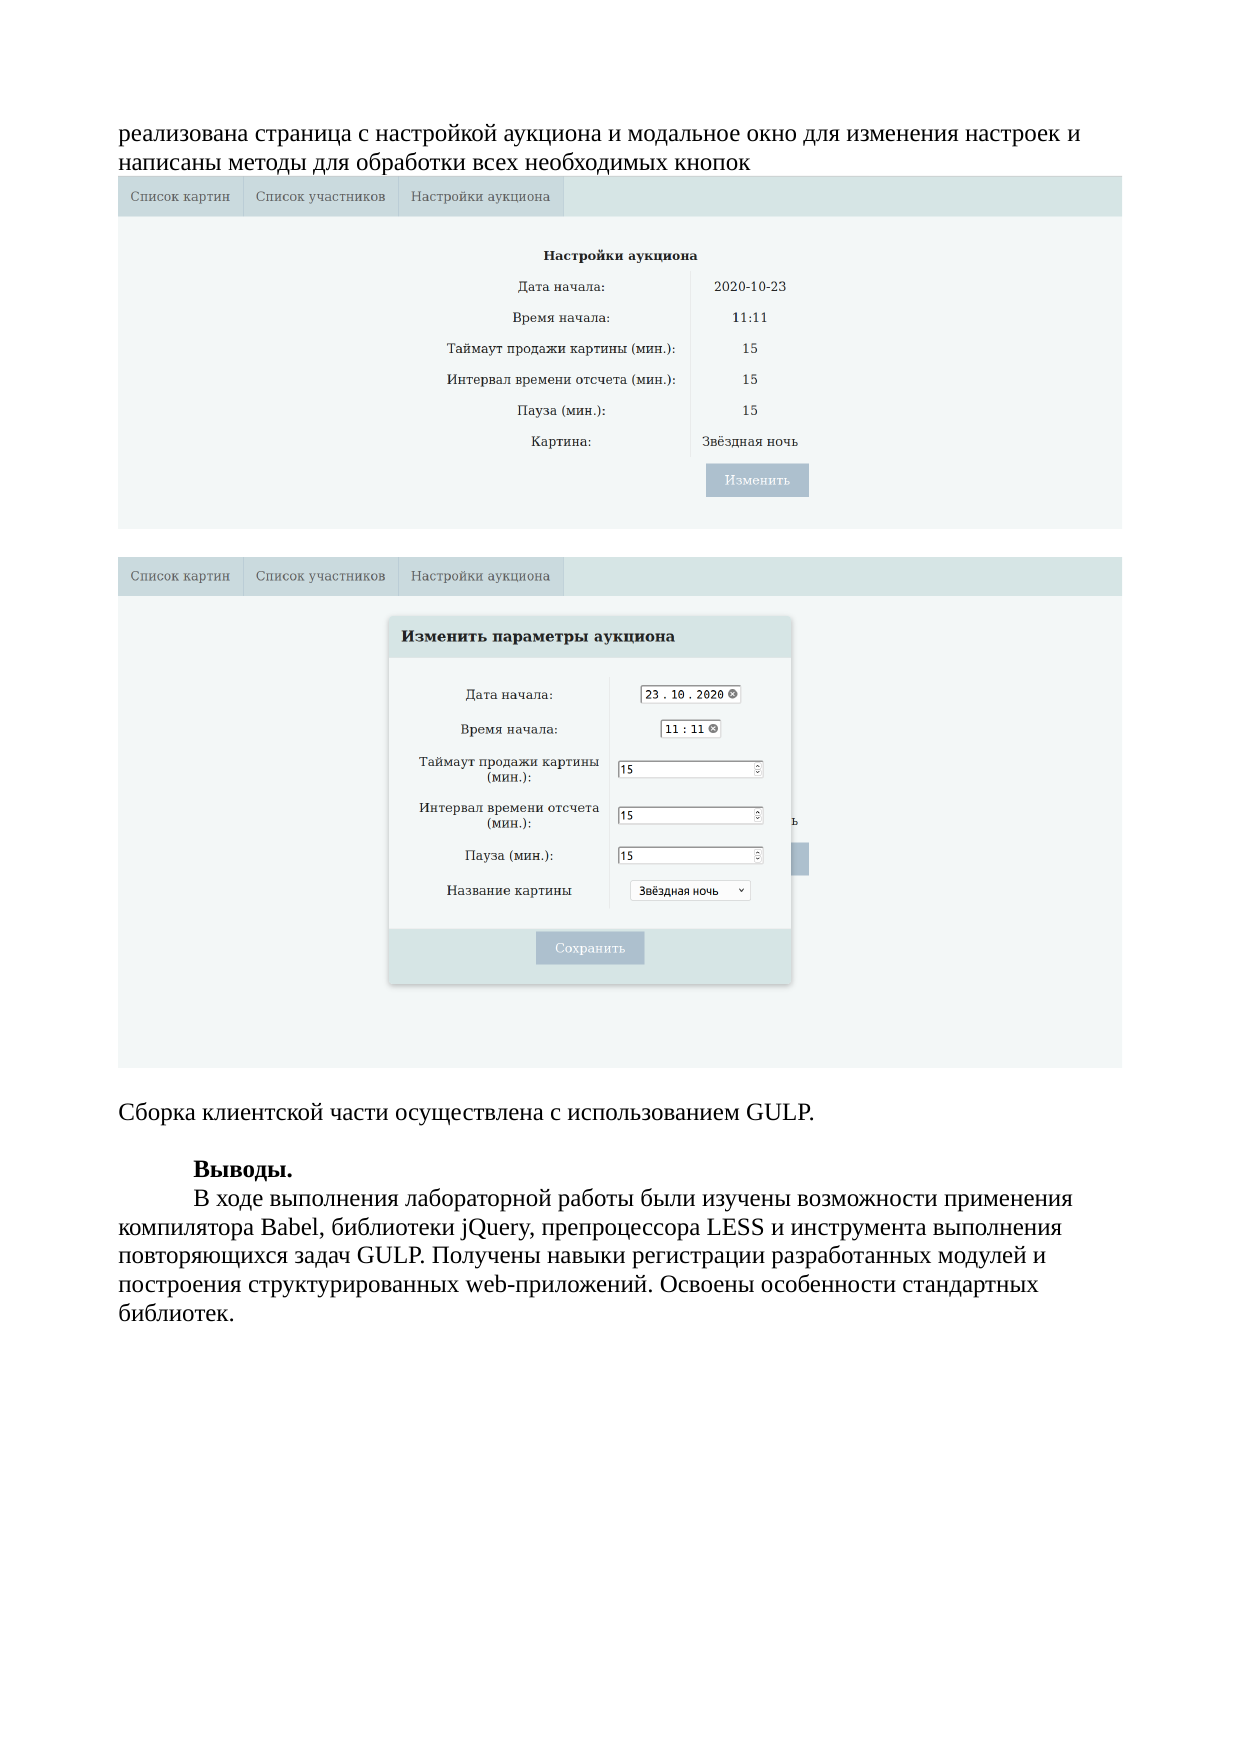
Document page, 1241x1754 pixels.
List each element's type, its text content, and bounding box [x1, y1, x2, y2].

text Сборка клиентской части осуществлена с использованием GULP. [118, 1097, 1122, 1126]
text реализована страница с настройкой аукциона и модальное окно для изменения настроек и написаны методы для обработки всех необходимых кнопок [118, 118, 1122, 175]
text Выводы. [118, 1154, 1122, 1183]
picture [118, 175, 1123, 529]
text В ходе выполнения лабораторной работы были изучены возможности применения компилятора Babel, библиотеки jQuery, препроцессора LESS и инструмента выполнения повторяющихся задач GULP. Получены навыки регистрации разработанных модулей и построения структурированных wеb-приложений. Освоены особенности стандартных библиотек. [118, 1183, 1122, 1327]
picture [118, 557, 1123, 1068]
